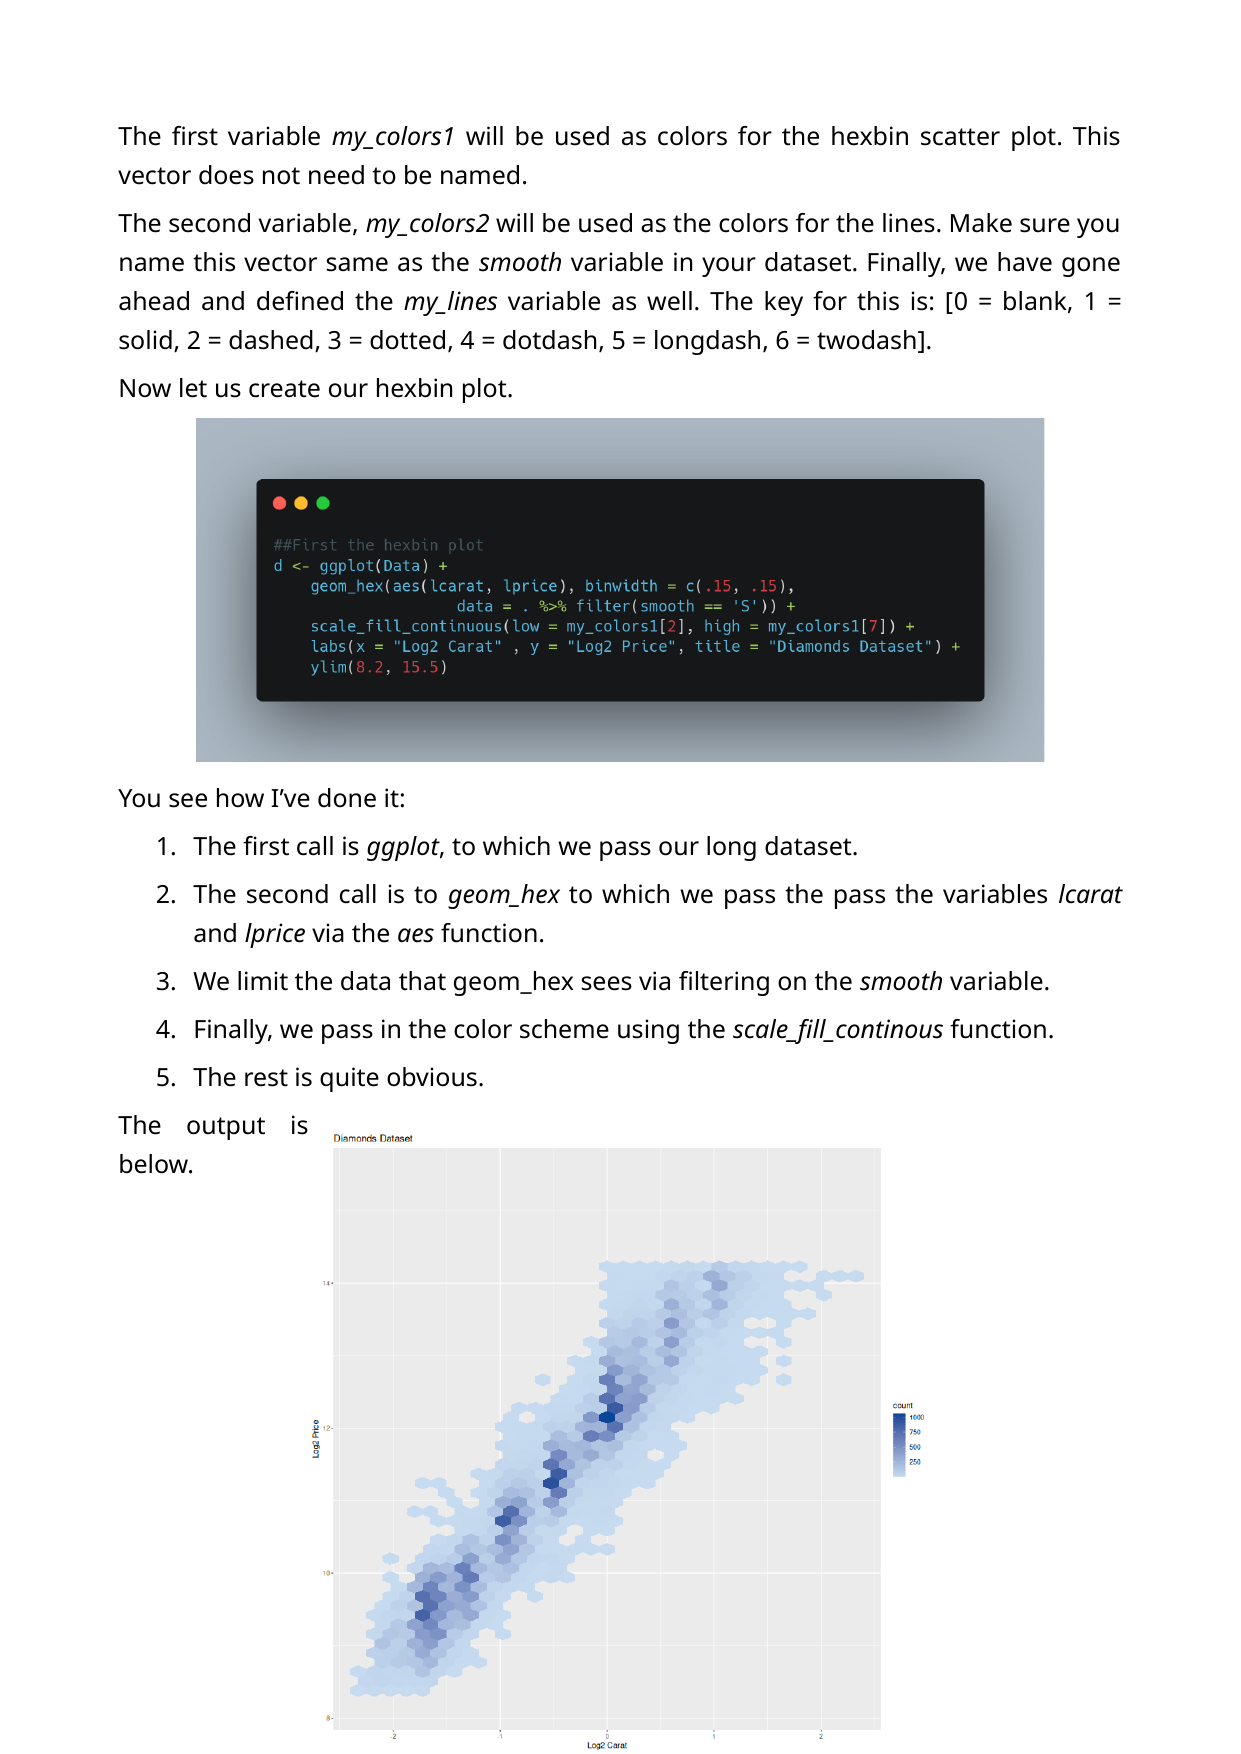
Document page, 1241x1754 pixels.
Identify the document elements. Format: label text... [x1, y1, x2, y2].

text The output is below. [118, 1108, 1122, 1181]
picture [308, 1131, 932, 1754]
text Now let us create our hexbin plot. [118, 371, 1122, 405]
list Finally, we pass in the color scheme using the scale_fill_continous function. [156, 1012, 1122, 1046]
list We limit the data that geom_hex sees via filtering on the smooth variable. [156, 963, 1122, 998]
list The first call is ggplot, to which we pass our long dataset. [156, 828, 1122, 862]
list The rest is quite obvious. [156, 1059, 1122, 1094]
text You see how I’ve done it: [118, 419, 1122, 814]
picture [195, 418, 1045, 762]
text The second variable, my_colors2 will be used as the colors for the lines. Make sure you name this vector same as the smooth variable in your dataset. Finally, we have gone ahead and defined the my_lines variable as well. The key for this is: [0 = blank, 1 = solid, 2 = dashed, 3 = dotted, 4 = dotdash, 5 = longdash, 6 = twodash]. [118, 205, 1122, 357]
text The first variable my_colors1 will be used as colors for the hexbin scatter plot. This vector does not need to be named. [118, 118, 1122, 191]
list The second call is to geom_hex to which we pass the pass the variables lcarat and lprice via the aes function. [156, 876, 1122, 949]
